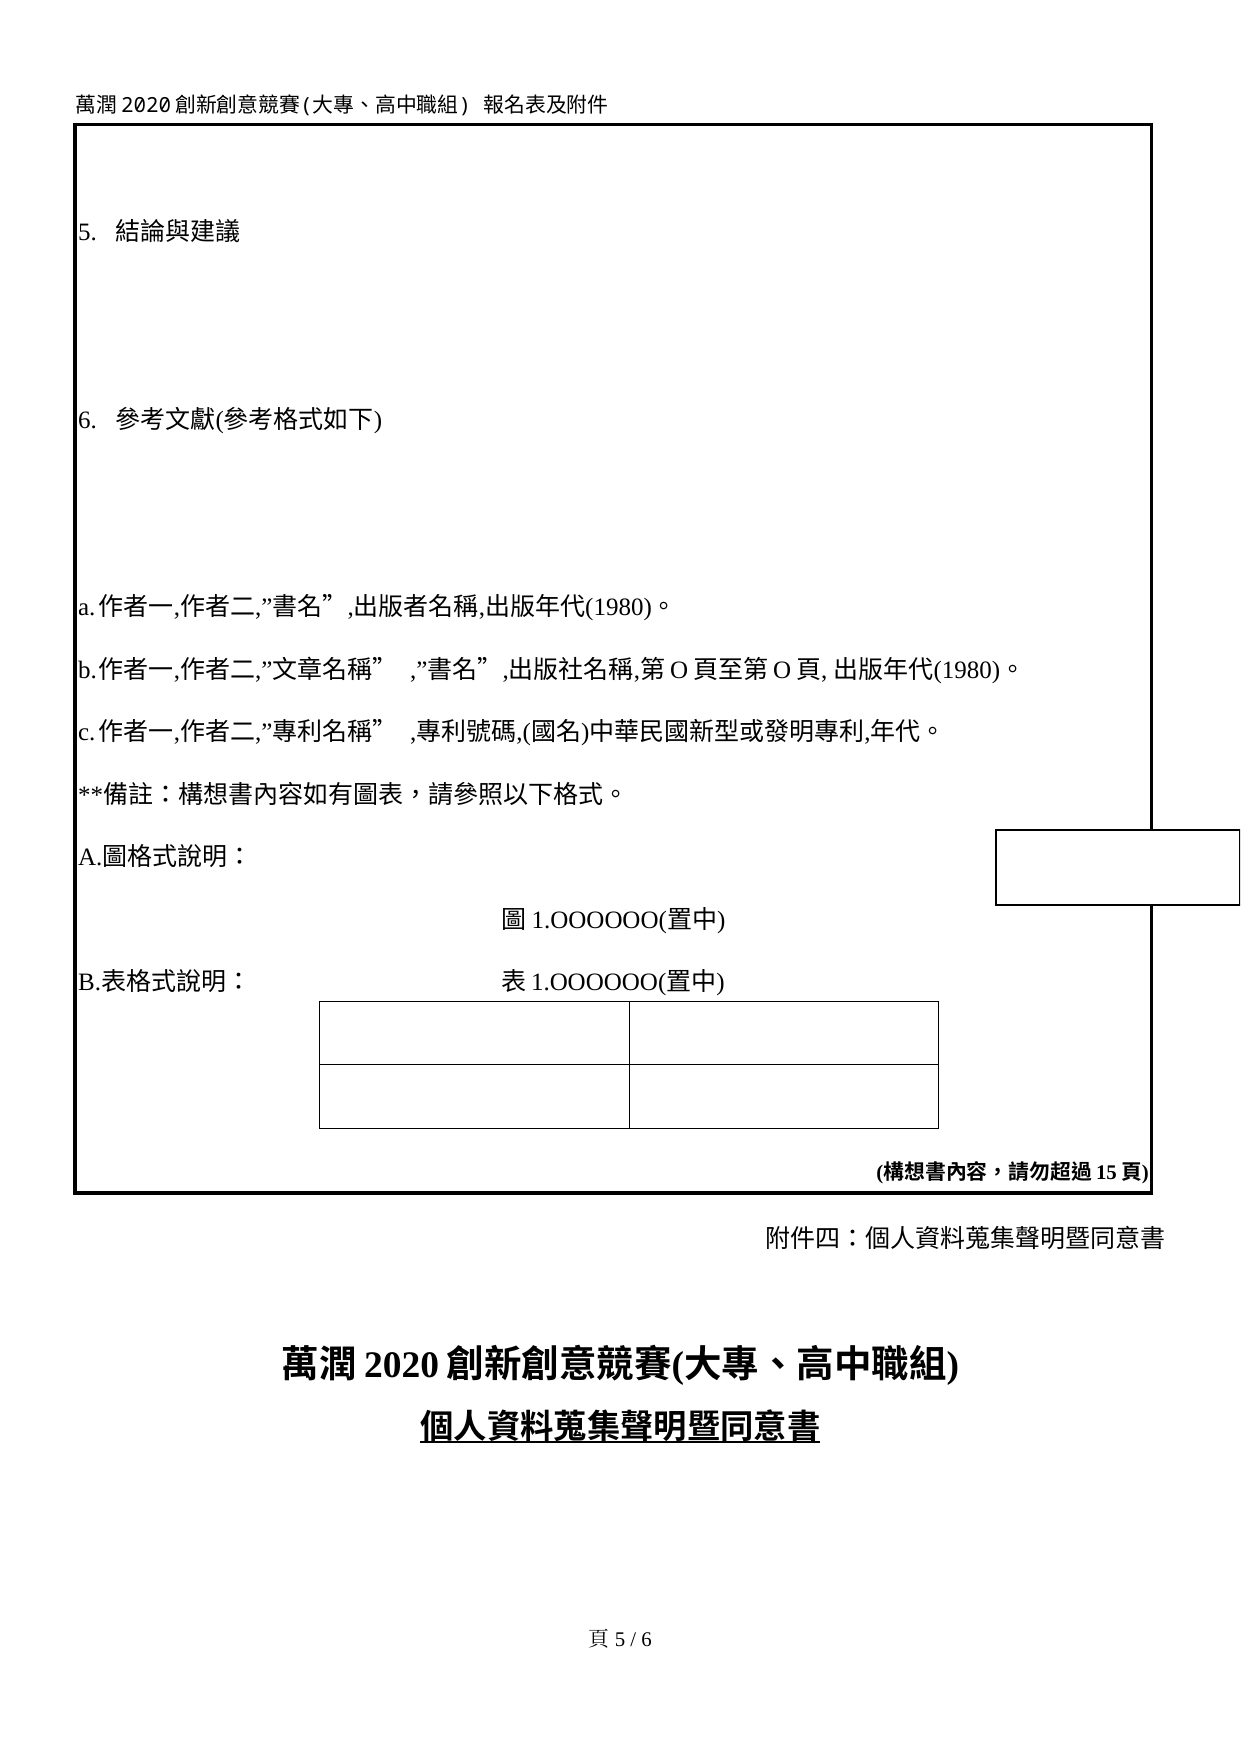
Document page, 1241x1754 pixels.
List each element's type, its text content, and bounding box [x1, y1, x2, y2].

table_cell [320, 1065, 629, 1128]
table_cell [630, 1065, 938, 1128]
table_header [630, 1002, 938, 1064]
text 個人資料蒐集聲明暨同意書 [75, 1382, 1165, 1444]
table_cell (本表請以中文字型-標楷體，英文字型：Times New Roman，大小：12填寫。 作品特色說明內容，如下列：) 創作動機與目的 由於我們發現人們在量販店消費時常常迷路找不到商品，甚至在結帳時需要排隊等待 ，使顧客浪費許多時間。而過長排隊時間則會使消費者引發負面情緒(Katz et al., 1991; Lu et al., 2013)，影響商品購買意願；隨著營業時間延長，同時人事成本也會增加，因此我們設計智慧推車來解決以上問題。 目前相關創作或產品介紹 創新實作方法 作品特色說明 結論與建議 參考文獻(參考格式如下) 作者一,作者二,”書名”,出版者名稱,出版年代(1980)。 作者一,作者二,”文章名稱” ,”書名”,出版社名稱,第O頁至第O頁, 出版年代(1980)。 作者一,作者二,”專利名稱” ,專利號碼,(國名)中華民國新型或發明專利,年代。 **備註：構想書內容如有圖表，請參照以下格式。 A.圖格式說明： 圖1.OOOOOO(置中) B.表格式說明： 表1.OOOOOO(置中) (構想書內容，請勿超過15頁) [77, 126, 1150, 1191]
table_header [320, 1002, 629, 1064]
text 附件四：個人資料蒐集聲明暨同意書 [75, 1194, 1165, 1257]
text 萬潤2020創新創意競賽(大專、高中職組) [75, 1319, 1165, 1382]
